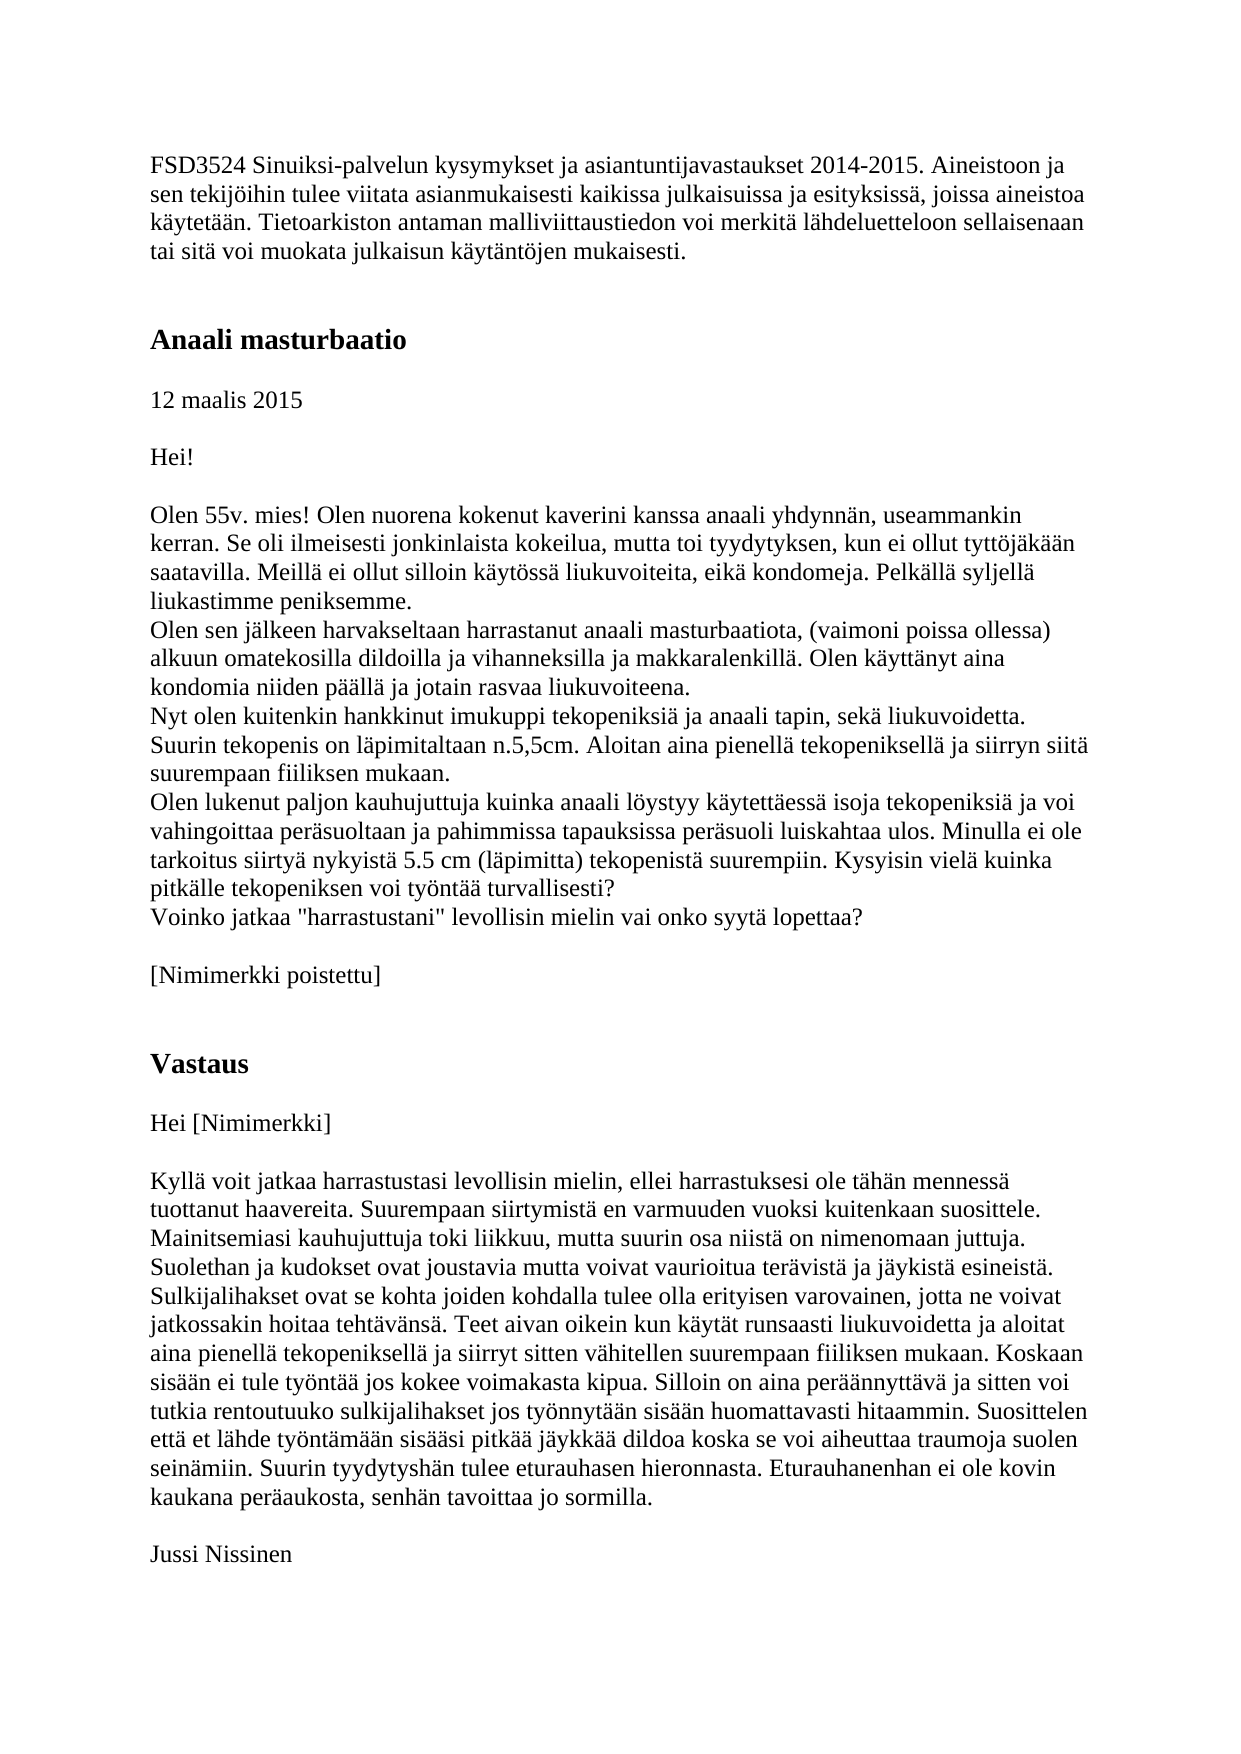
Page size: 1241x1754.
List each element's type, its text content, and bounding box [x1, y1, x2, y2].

text FSD3524 Sinuiksi-palvelun kysymykset ja asiantuntijavastaukset 2014-2015. Aineistoon ja sen tekijöihin tulee viitata asianmukaisesti kaikissa julkaisuissa ja esityksissä, joissa aineistoa käytetään. Tietoarkiston antaman malliviittaustiedon voi merkitä lähdeluetteloon sellaisenaan tai sitä voi muokata julkaisun käytäntöjen mukaisesti. [150, 150, 1090, 265]
text Anaali masturbaatio [150, 322, 1090, 356]
text [Nimimerkki poistettu] [150, 960, 1090, 988]
text Vastaus [150, 1046, 1090, 1079]
text Hei! Olen 55v. mies! Olen nuorena kokenut kaverini kanssa anaali yhdynnän, useammankin kerran. Se oli ilmeisesti jonkinlaista kokeilua, mutta toi tyydytyksen, kun ei ollut tyttöjäkään saatavilla. Meillä ei ollut silloin käytössä liukuvoiteita, eikä kondomeja. Pelkällä syljellä liukastimme peniksemme. Olen sen jälkeen harvakseltaan harrastanut anaali masturbaatiota, (vaimoni poissa ollessa) alkuun omatekosilla dildoilla ja vihanneksilla ja makkaralenkillä. Olen käyttänyt aina kondomia niiden päällä ja jotain rasvaa liukuvoiteena. Nyt olen kuitenkin hankkinut imukuppi tekopeniksiä ja anaali tapin, sekä liukuvoidetta. Suurin tekopenis on läpimitaltaan n.5,5cm. Aloitan aina pienellä tekopeniksellä ja siirryn siitä suurempaan fiiliksen mukaan. Olen lukenut paljon kauhujuttuja kuinka anaali löystyy käytettäessä isoja tekopeniksiä ja voi vahingoittaa peräsuoltaan ja pahimmissa tapauksissa peräsuoli luiskahtaa ulos. Minulla ei ole tarkoitus siirtyä nykyistä 5.5 cm (läpimitta) tekopenistä suurempiin. Kysyisin vielä kuinka pitkälle tekopeniksen voi työntää turvallisesti? Voinko jatkaa "harrastustani" levollisin mielin vai onko syytä lopettaa? [150, 442, 1090, 931]
text Hei [Nimimerkki] Kyllä voit jatkaa harrastustasi levollisin mielin, ellei harrastuksesi ole tähän mennessä tuottanut haavereita. Suurempaan siirtymistä en varmuuden vuoksi kuitenkaan suosittele. Mainitsemiasi kauhujuttuja toki liikkuu, mutta suurin osa niistä on nimenomaan juttuja. Suolethan ja kudokset ovat joustavia mutta voivat vaurioitua terävistä ja jäykistä esineistä. Sulkijalihakset ovat se kohta joiden kohdalla tulee olla erityisen varovainen, jotta ne voivat jatkossakin hoitaa tehtävänsä. Teet aivan oikein kun käytät runsaasti liukuvoidetta ja aloitat aina pienellä tekopeniksellä ja siirryt sitten vähitellen suurempaan fiiliksen mukaan. Koskaan sisään ei tule työntää jos kokee voimakasta kipua. Silloin on aina peräännyttävä ja sitten voi tutkia rentoutuuko sulkijalihakset jos työnnytään sisään huomattavasti hitaammin. Suosittelen että et lähde työntämään sisääsi pitkää jäykkää dildoa koska se voi aiheuttaa traumoja suolen seinämiin. Suurin tyydytyshän tulee eturauhasen hieronnasta. Eturauhanenhan ei ole kovin kaukana peräaukosta, senhän tavoittaa jo sormilla. Jussi Nissinen [150, 1108, 1090, 1568]
text 12 maalis 2015 [150, 385, 1090, 413]
